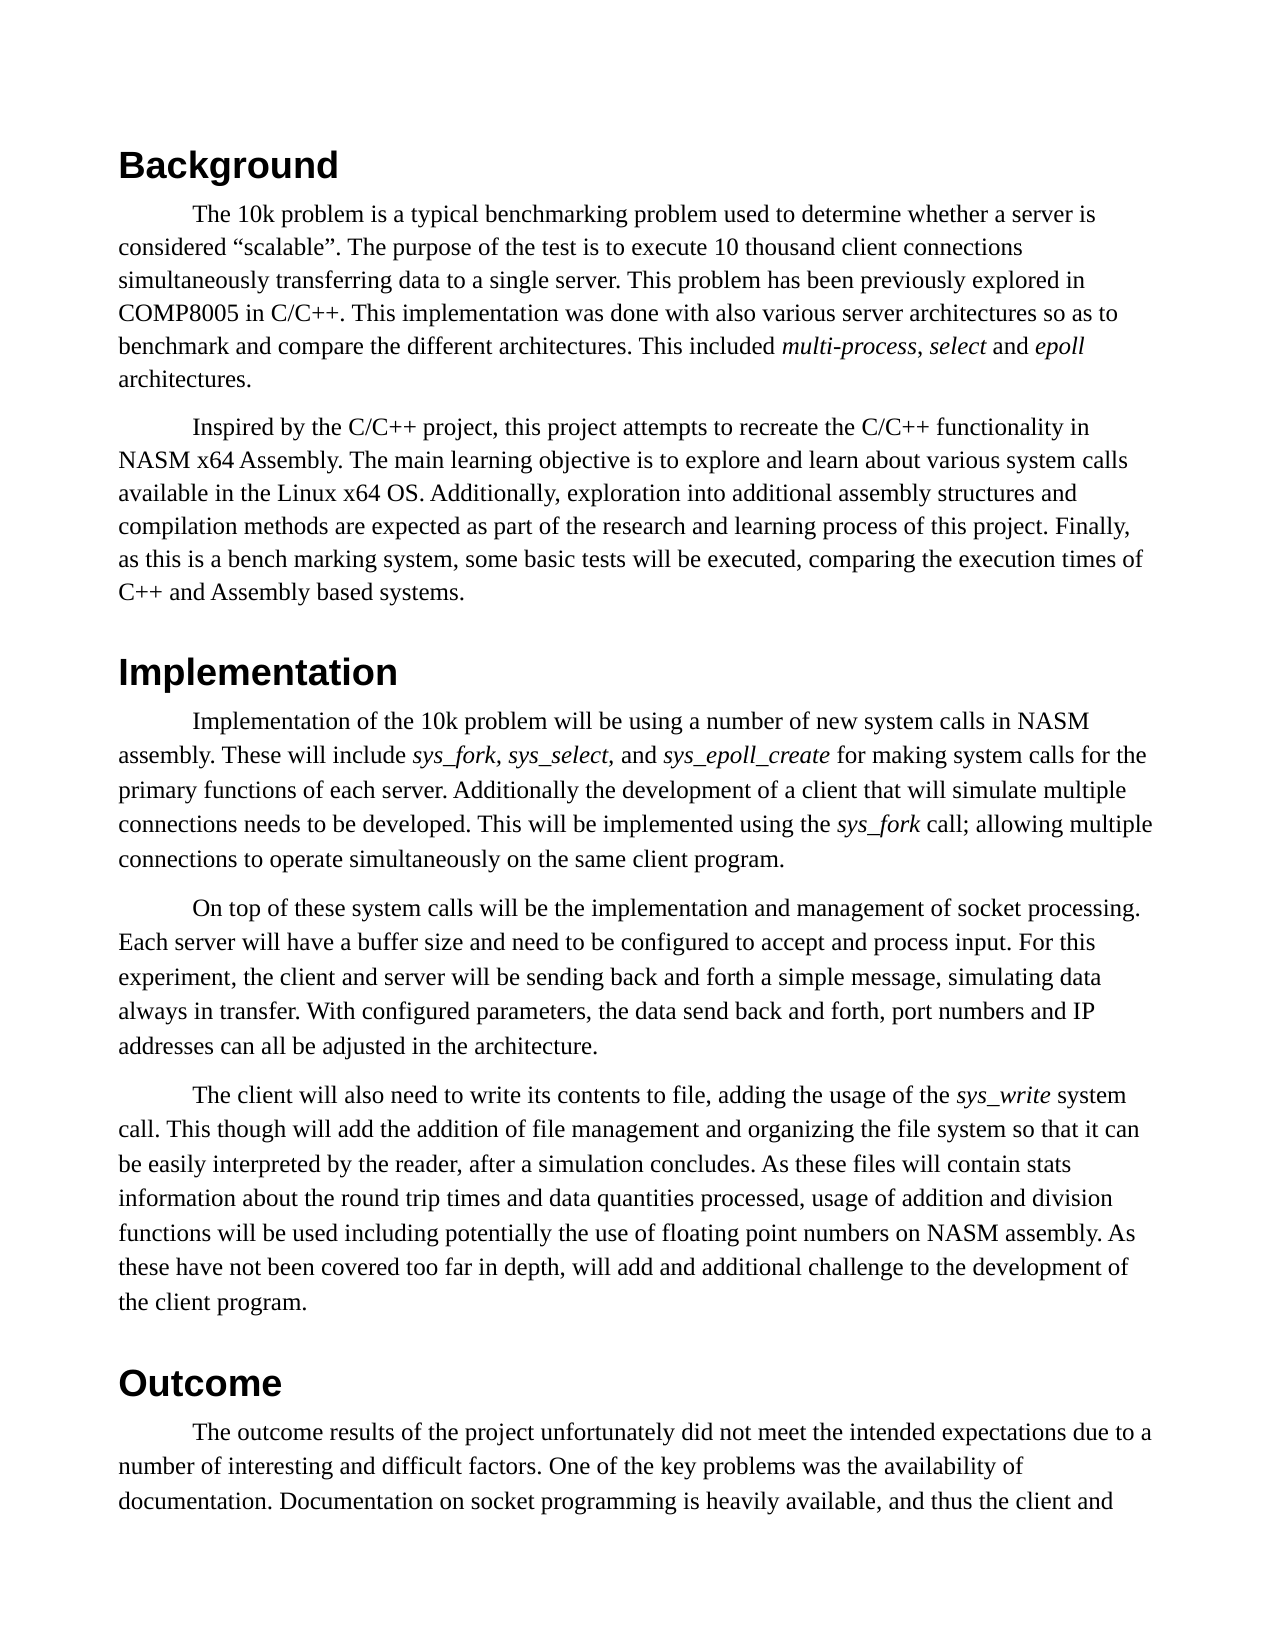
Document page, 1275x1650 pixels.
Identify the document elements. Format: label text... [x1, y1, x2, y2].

subtitle Background [118, 143, 1157, 187]
text On top of these system calls will be the implementation and management of socket processing. Each server will have a buffer size and need to be configured to accept and process input. For this experiment, the client and server will be sending back and forth a simple message, simulating data always in transfer. With configured parameters, the data send back and forth, port numbers and IP addresses can all be adjusted in the architecture. [118, 893, 1157, 1059]
text The outcome results of the project unfortunately did not meet the intended expectations due to a number of interesting and difficult factors. One of the key problems was the availability of documentation. Documentation on socket programming is heavily available, and thus the client and [118, 1417, 1157, 1514]
text Inspired by the C/C++ project, this project attempts to recreate the C/C++ functionality in NASM x64 Assembly. The main learning objective is to explore and learn about various system calls available in the Linux x64 OS. Additionally, exploration into additional assembly structures and compilation methods are expected as part of the research and learning process of this project. Finally, as this is a bench marking system, some basic tests will be executed, comparing the execution times of C++ and Assembly based systems. [118, 412, 1157, 606]
subtitle Outcome [118, 1361, 1157, 1404]
text Implementation of the 10k problem will be using a number of new system calls in NASM assembly. These will include sys_fork, sys_select, and sys_epoll_create for making system calls for the primary functions of each server. Additionally the development of a client that will simulate multiple connections needs to be developed. This will be implemented using the sys_fork call; allowing multiple connections to operate simultaneously on the same client program. [118, 706, 1157, 872]
text The client will also need to write its contents to file, adding the usage of the sys_write system call. This though will add the addition of file management and organizing the file system so that it can be easily interpreted by the reader, after a simulation concludes. As these files will contain stats information about the round trip times and data quantities processed, usage of addition and division functions will be used including potentially the use of floating point numbers on NASM assembly. As these have not been covered too far in depth, will add and additional challenge to the development of the client program. [118, 1080, 1157, 1315]
subtitle Implementation [118, 650, 1157, 693]
text The 10k problem is a typical benchmarking problem used to determine whether a server is considered “scalable”. The purpose of the test is to execute 10 thousand client connections simultaneously transferring data to a single server. This problem has been previously explored in COMP8005 in C/C++. This implementation was done with also various server architectures so as to benchmark and compare the different architectures. This included multi-process, select and epoll architectures. [118, 199, 1157, 393]
